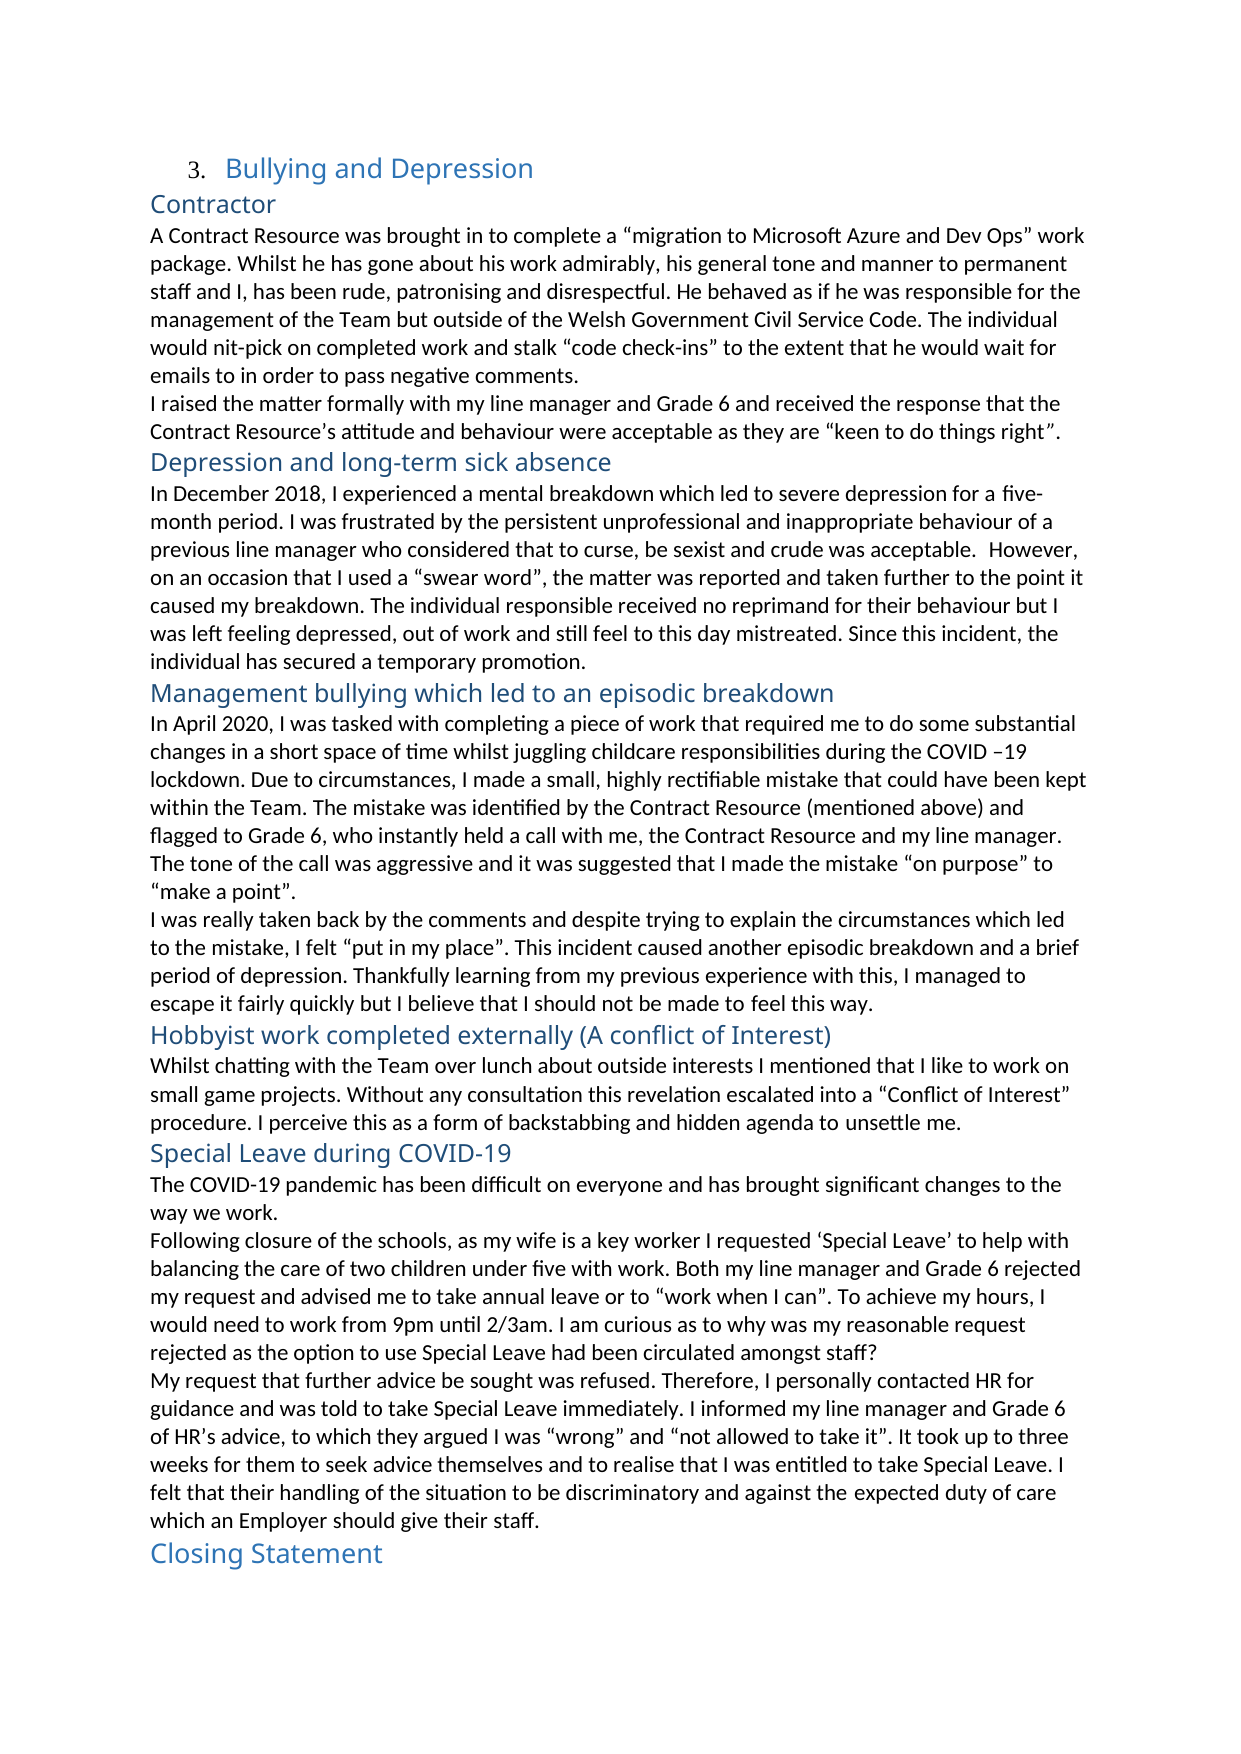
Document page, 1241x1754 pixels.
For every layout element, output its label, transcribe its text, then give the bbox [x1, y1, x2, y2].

text Following closure of the schools, as my wife is a key worker I requested ‘Special Leave’ to help with balancing the care of two children under five with work. Both my line manager and Grade 6 rejected my request and advised me to take annual leave or to “work when I can”. To achieve my hours, I would need to work from 9pm until 2/3am. I am curious as to why was my reasonable request rejected as the option to use Special Leave had been circulated amongst staff? [150, 1226, 1090, 1366]
text Special Leave during COVID-19 [150, 1136, 1090, 1170]
text Whilst chatting with the Team over lunch about outside interests I mentioned that I like to work on small game projects. Without any consultation this revelation escalated into a “Conflict of Interest” procedure. I perceive this as a form of backstabbing and hidden agenda to unsettle me. [150, 1052, 1090, 1136]
text In April 2020, I was tasked with completing a piece of work that required me to do some substantial changes in a short space of time whilst juggling childcare responsibilities during the COVID –19 lockdown. Due to circumstances, I made a small, highly rectifiable mistake that could have been kept within the Team. The mistake was identified by the Contract Resource (mentioned above) and flagged to Grade 6, who instantly held a call with me, the Contract Resource and my line manager. The tone of the call was aggressive and it was suggested that I made the mistake “on purpose” to “make a point”. [150, 709, 1090, 906]
text My request that further advice be sought was refused. Therefore, I personally contacted HR for guidance and was told to take Special Leave immediately. I informed my line manager and Grade 6 of HR’s advice, to which they argued I was “wrong” and “not allowed to take it”. It took up to three weeks for them to seek advice themselves and to realise that I was entitled to take Special Leave. I felt that their handling of the situation to be discriminatory and against the expected duty of care which an Employer should give their staff. [150, 1366, 1090, 1534]
text Management bullying which led to an episodic breakdown [150, 675, 1090, 709]
text Closing Statement [150, 1534, 1090, 1571]
text A Contract Resource was brought in to complete a “migration to Microsoft Azure and Dev Ops” work package. Whilst he has gone about his work admirably, his general tone and manner to permanent staff and I, has been rude, patronising and disrespectful. He behaved as if he was responsible for the management of the Team but outside of the Welsh Government Civil Service Code. The individual would nit-pick on completed work and stalk “code check-ins” to the extent that he would wait for emails to in order to pass negative comments. [150, 221, 1090, 389]
text Depression and long-term sick absence [150, 445, 1090, 479]
text I was really taken back by the comments and despite trying to explain the circumstances which led to the mistake, I felt “put in my place”. This incident caused another episodic breakdown and a brief period of depression. Thankfully learning from my previous experience with this, I managed to escape it fairly quickly but I believe that I should not be made to feel this way. [150, 906, 1090, 1018]
text The COVID-19 pandemic has been difficult on everyone and has brought significant changes to the way we work. [150, 1170, 1090, 1226]
list Bullying and Depression [187, 150, 1090, 187]
text I raised the matter formally with my line manager and Grade 6 and received the response that the Contract Resource’s attitude and behaviour were acceptable as they are “keen to do things right”. [150, 389, 1090, 445]
text Hobbyist work completed externally (A conflict of Interest) [150, 1018, 1090, 1052]
text In December 2018, I experienced a mental breakdown which led to severe depression for a five-month period. I was frustrated by the persistent unprofessional and inappropriate behaviour of a previous line manager who considered that to curse, be sexist and crude was acceptable. However, on an occasion that I used a “swear word”, the matter was reported and taken further to the point it caused my breakdown. The individual responsible received no reprimand for their behaviour but I was left feeling depressed, out of work and still feel to this day mistreated. Since this incident, the individual has secured a temporary promotion. [150, 479, 1090, 675]
text Contractor [150, 187, 1090, 221]
